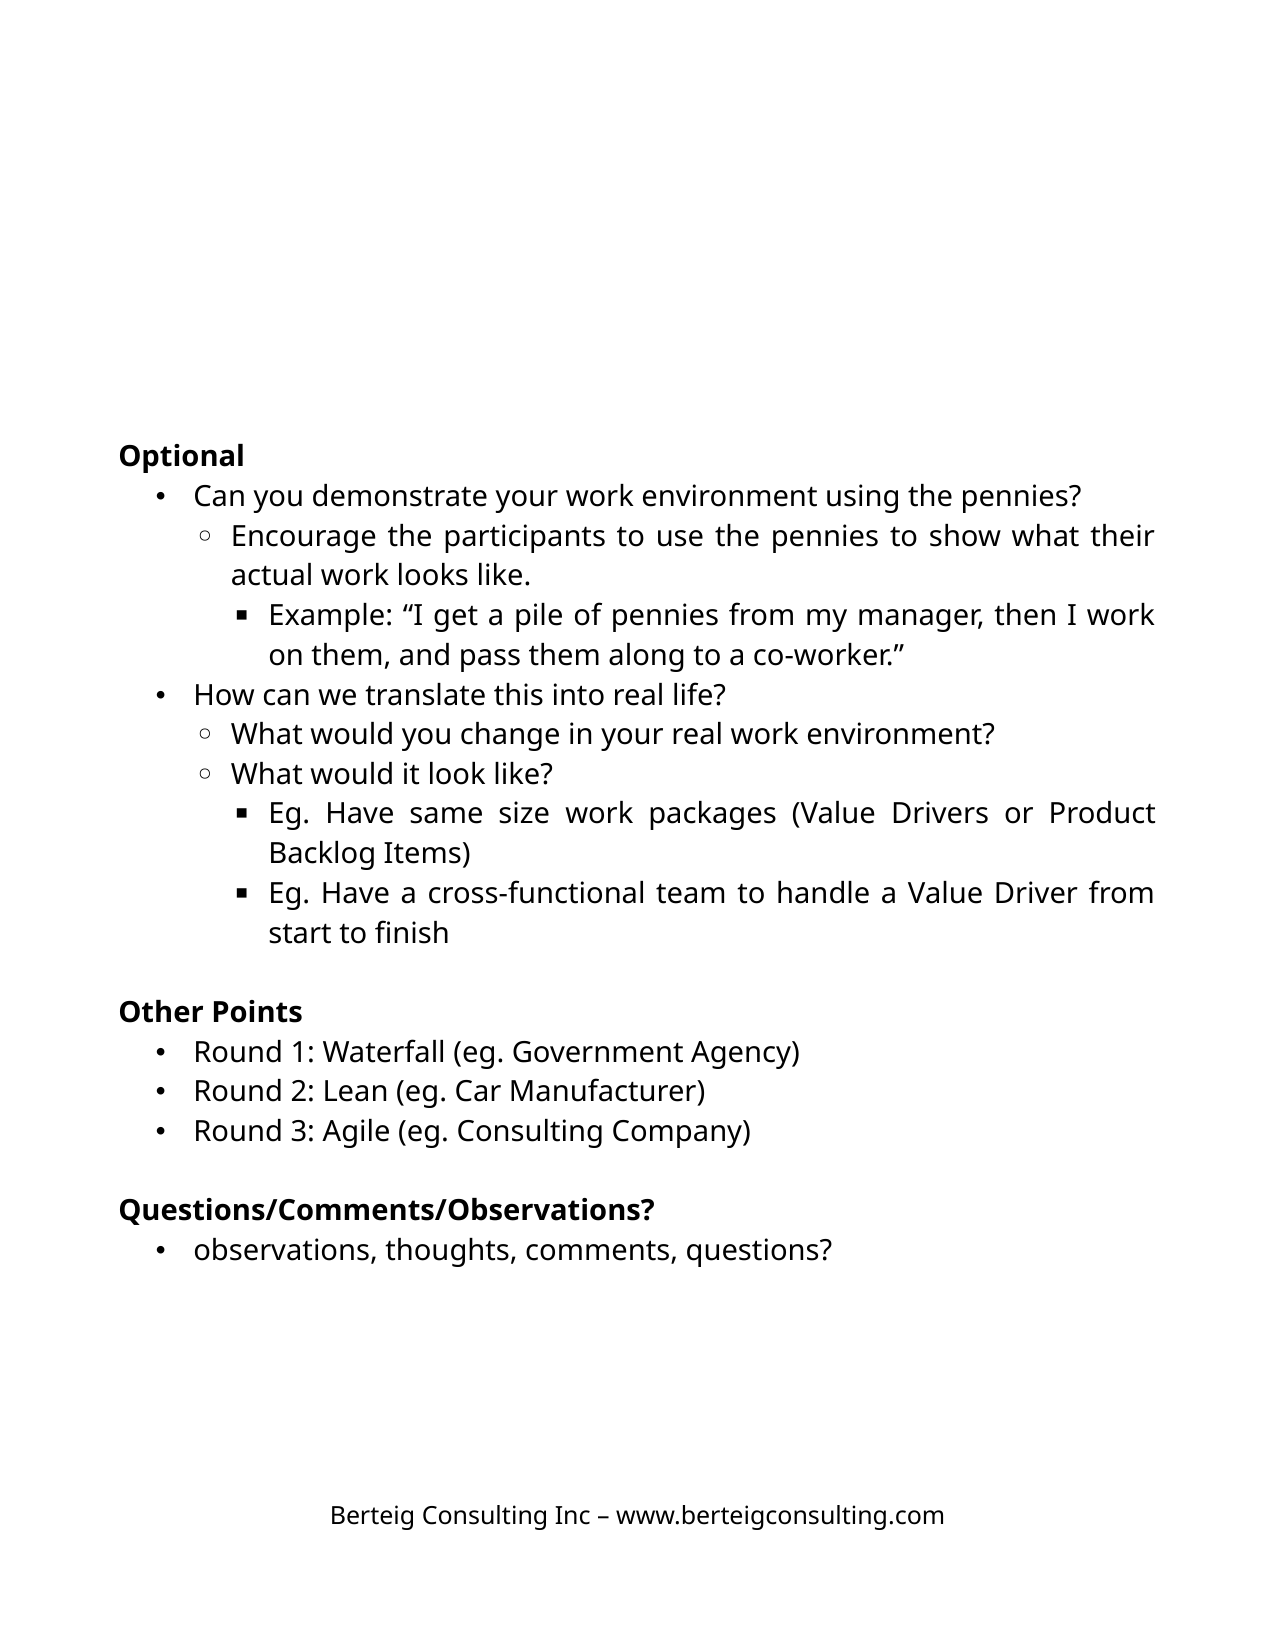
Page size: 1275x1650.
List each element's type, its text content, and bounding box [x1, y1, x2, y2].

list Eg. Have same size work packages (Value Drivers or Product Backlog Items) [231, 793, 1157, 872]
list How can we translate this into real life? [156, 674, 1157, 713]
text Optional [118, 436, 1157, 475]
list Eg. Have a cross-functional team to handle a Value Driver from start to finish [231, 872, 1157, 952]
list What would you change in your real work environment? [193, 713, 1157, 753]
list Encourage the participants to use the pennies to show what their actual work looks like. [193, 515, 1157, 594]
list Can you demonstrate your work environment using the pennies? [156, 475, 1157, 515]
list Round 3: Agile (eg. Consulting Company) [156, 1110, 1157, 1150]
text Questions/Comments/Observations? [118, 1190, 1157, 1229]
text Other Points [118, 991, 1157, 1031]
list Example: “I get a pile of pennies from my manager, then I work on them, and pass them along to a co-worker.” [231, 594, 1157, 674]
list observations, thoughts, comments, questions? [156, 1229, 1157, 1269]
list Round 1: Waterfall (eg. Government Agency) [156, 1031, 1157, 1071]
list What would it look like? [193, 753, 1157, 793]
list Round 2: Lean (eg. Car Manufacturer) [156, 1071, 1157, 1110]
